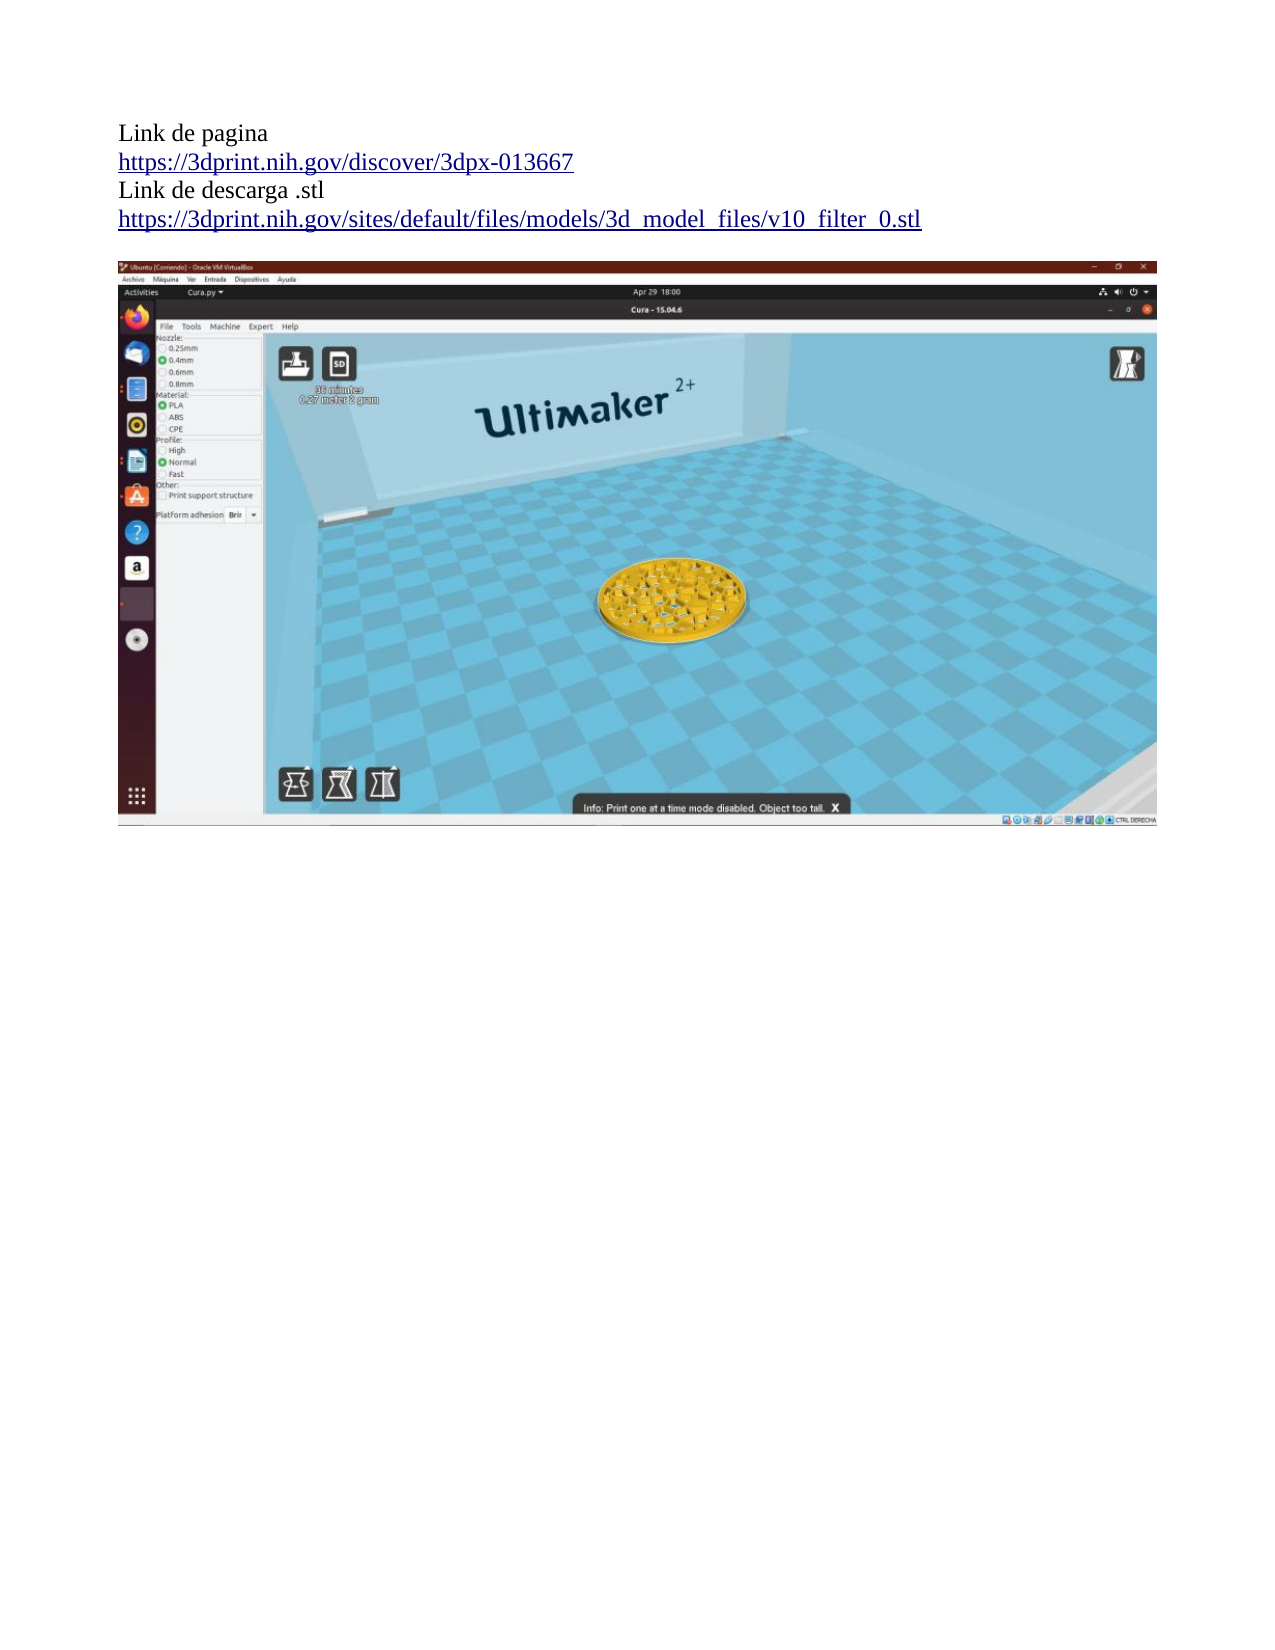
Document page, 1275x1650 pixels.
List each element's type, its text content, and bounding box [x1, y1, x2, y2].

text Link de pagina [118, 118, 1157, 147]
text https://3dprint.nih.gov/discover/3dpx-013667 [118, 147, 1157, 176]
picture [118, 261, 1157, 826]
text https://3dprint.nih.gov/sites/default/files/models/3d_model_files/v10_filter_0.stl [118, 204, 1157, 233]
text Link de descarga .stl [118, 176, 1157, 204]
